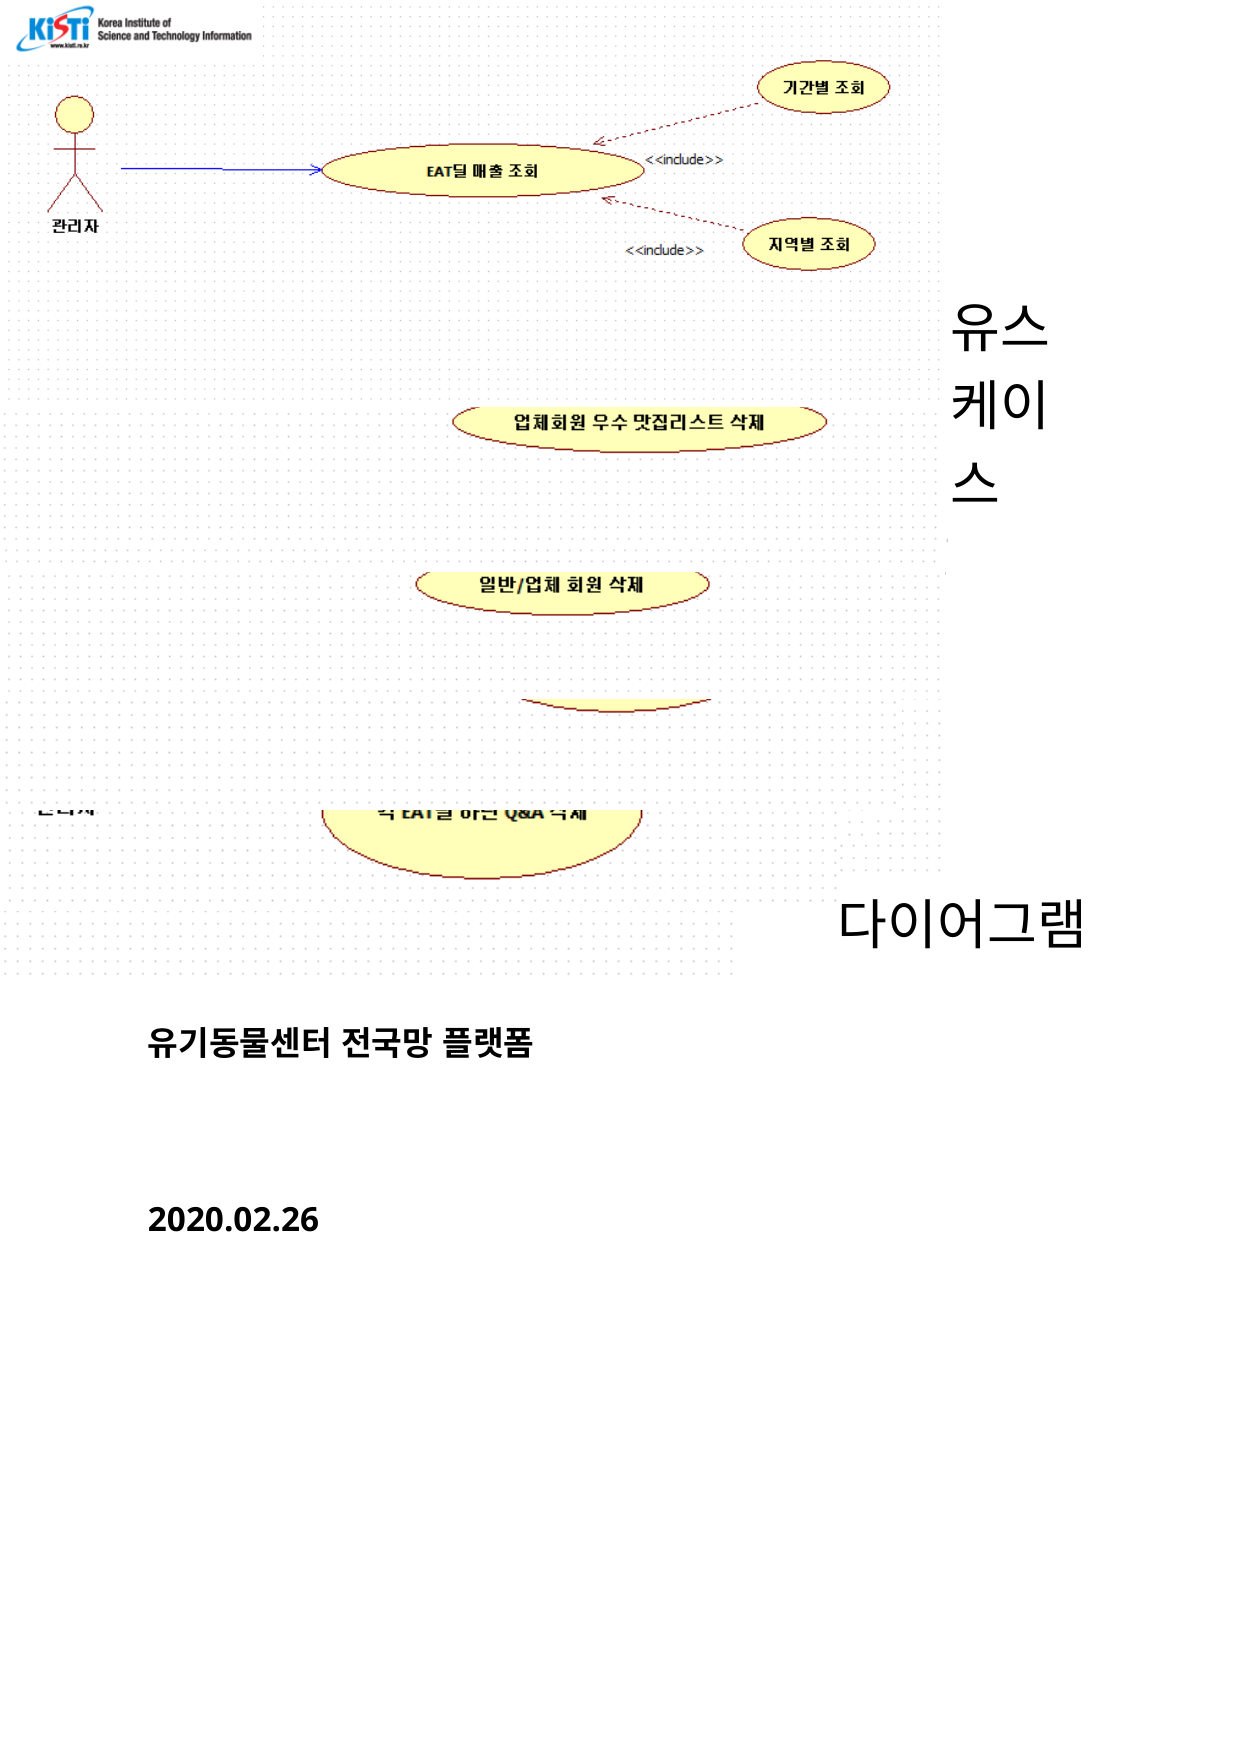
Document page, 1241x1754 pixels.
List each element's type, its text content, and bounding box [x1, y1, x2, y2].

text 유기동물센터 전국망 플랫폼 [148, 1017, 1092, 1065]
text 2020.02.26 [148, 1196, 1092, 1241]
picture [0, 0, 951, 978]
text 유스케이스 다이어그램 [734, 284, 1092, 960]
